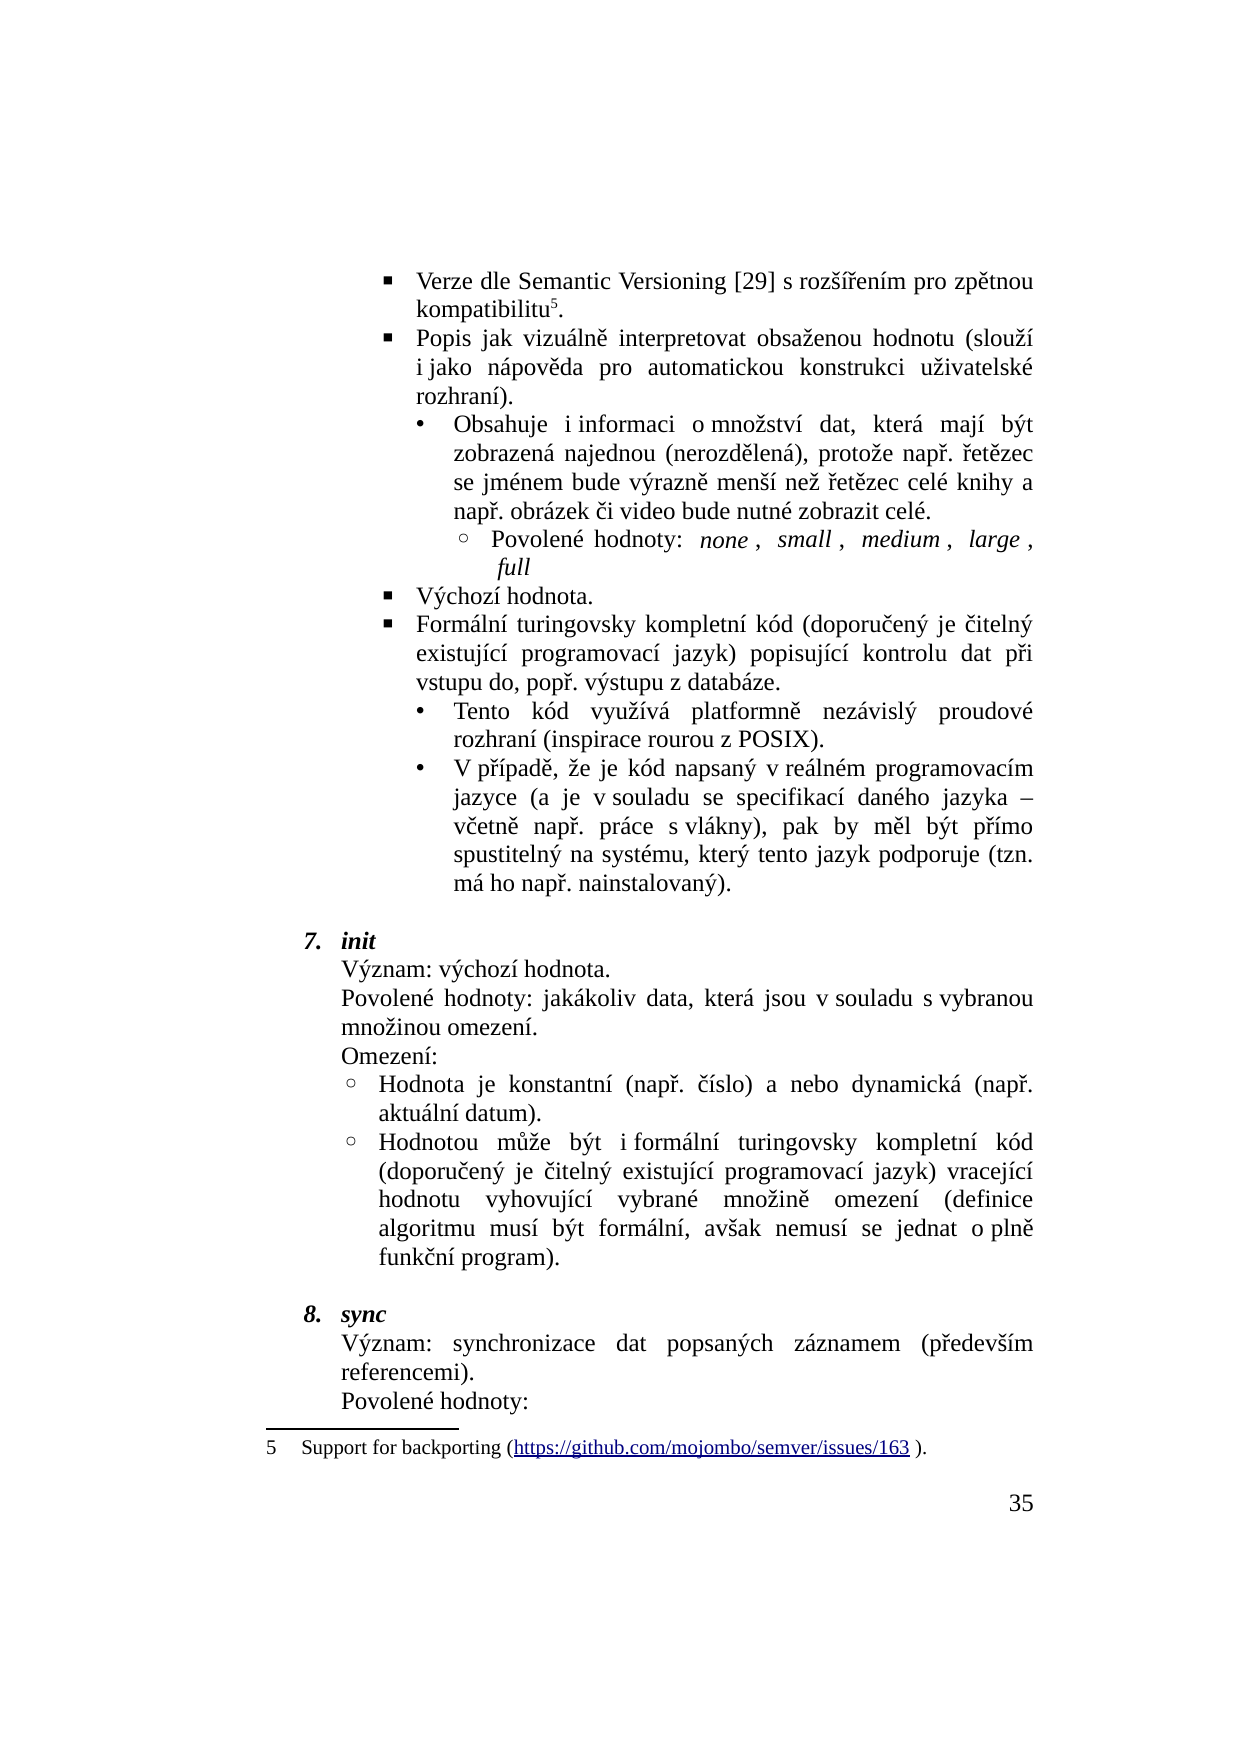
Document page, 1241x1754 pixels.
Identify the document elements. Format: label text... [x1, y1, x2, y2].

list init [303, 926, 1033, 954]
list sync [303, 1299, 1033, 1328]
list Povolené hodnoty: , , , , [453, 524, 1033, 581]
list V případě, že je kód napsaný v reálném programovacím jazyce (a je v souladu se specifikací daného jazyka – včetně např. práce s vlákny), pak by měl být přímo spustitelný na systému, který tento jazyk podporuje (tzn. má ho např. nainstalovaný). [416, 753, 1033, 897]
list Support for backporting (https://github.com/mojombo/semver/issues/163 ). [266, 1435, 1033, 1459]
list Verze dle Semantic Versioning [29] s rozšířením pro zpětnou kompatibilitu. [378, 266, 1033, 323]
list Význam: výchozí hodnota. [303, 954, 1033, 983]
list Obsahuje i informaci o množství dat, která mají být zobrazená najednou (nerozdělená), protože např. řetězec se jménem bude výrazně menší než řetězec celé knihy a např. obrázek či video bude nutné zobrazit celé. [416, 409, 1033, 524]
list Popis jak vizuálně interpretovat obsaženou hodnotu (slouží i jako nápověda pro automatickou konstrukci uživatelské rozhraní). [378, 323, 1033, 409]
list Povolené hodnoty: jakákoliv data, která jsou v souladu s vybranou množinou omezení. [303, 983, 1033, 1041]
list Omezení: [303, 1041, 1033, 1069]
list Význam: synchronizace dat popsaných záznamem (především referencemi). [303, 1328, 1033, 1386]
list Hodnotou může být i formální turingovsky kompletní kód (doporučený je čitelný existující programovací jazyk) vracející hodnotu vyhovující vybrané množině omezení (definice algoritmu musí být formální, avšak nemusí se jednat o plně funkční program). [341, 1127, 1033, 1271]
list Povolené hodnoty: [303, 1386, 1033, 1414]
list Hodnota je konstantní (např. číslo) a nebo dynamická (např. aktuální datum). [341, 1069, 1033, 1127]
list Výchozí hodnota. [378, 581, 1033, 609]
list Tento kód využívá platformně nezávislý proudové rozhraní (inspirace rourou z POSIX). [416, 696, 1033, 753]
list Formální turingovsky kompletní kód (doporučený je čitelný existující programovací jazyk) popisující kontrolu dat při vstupu do, popř. výstupu z databáze. [378, 609, 1033, 696]
